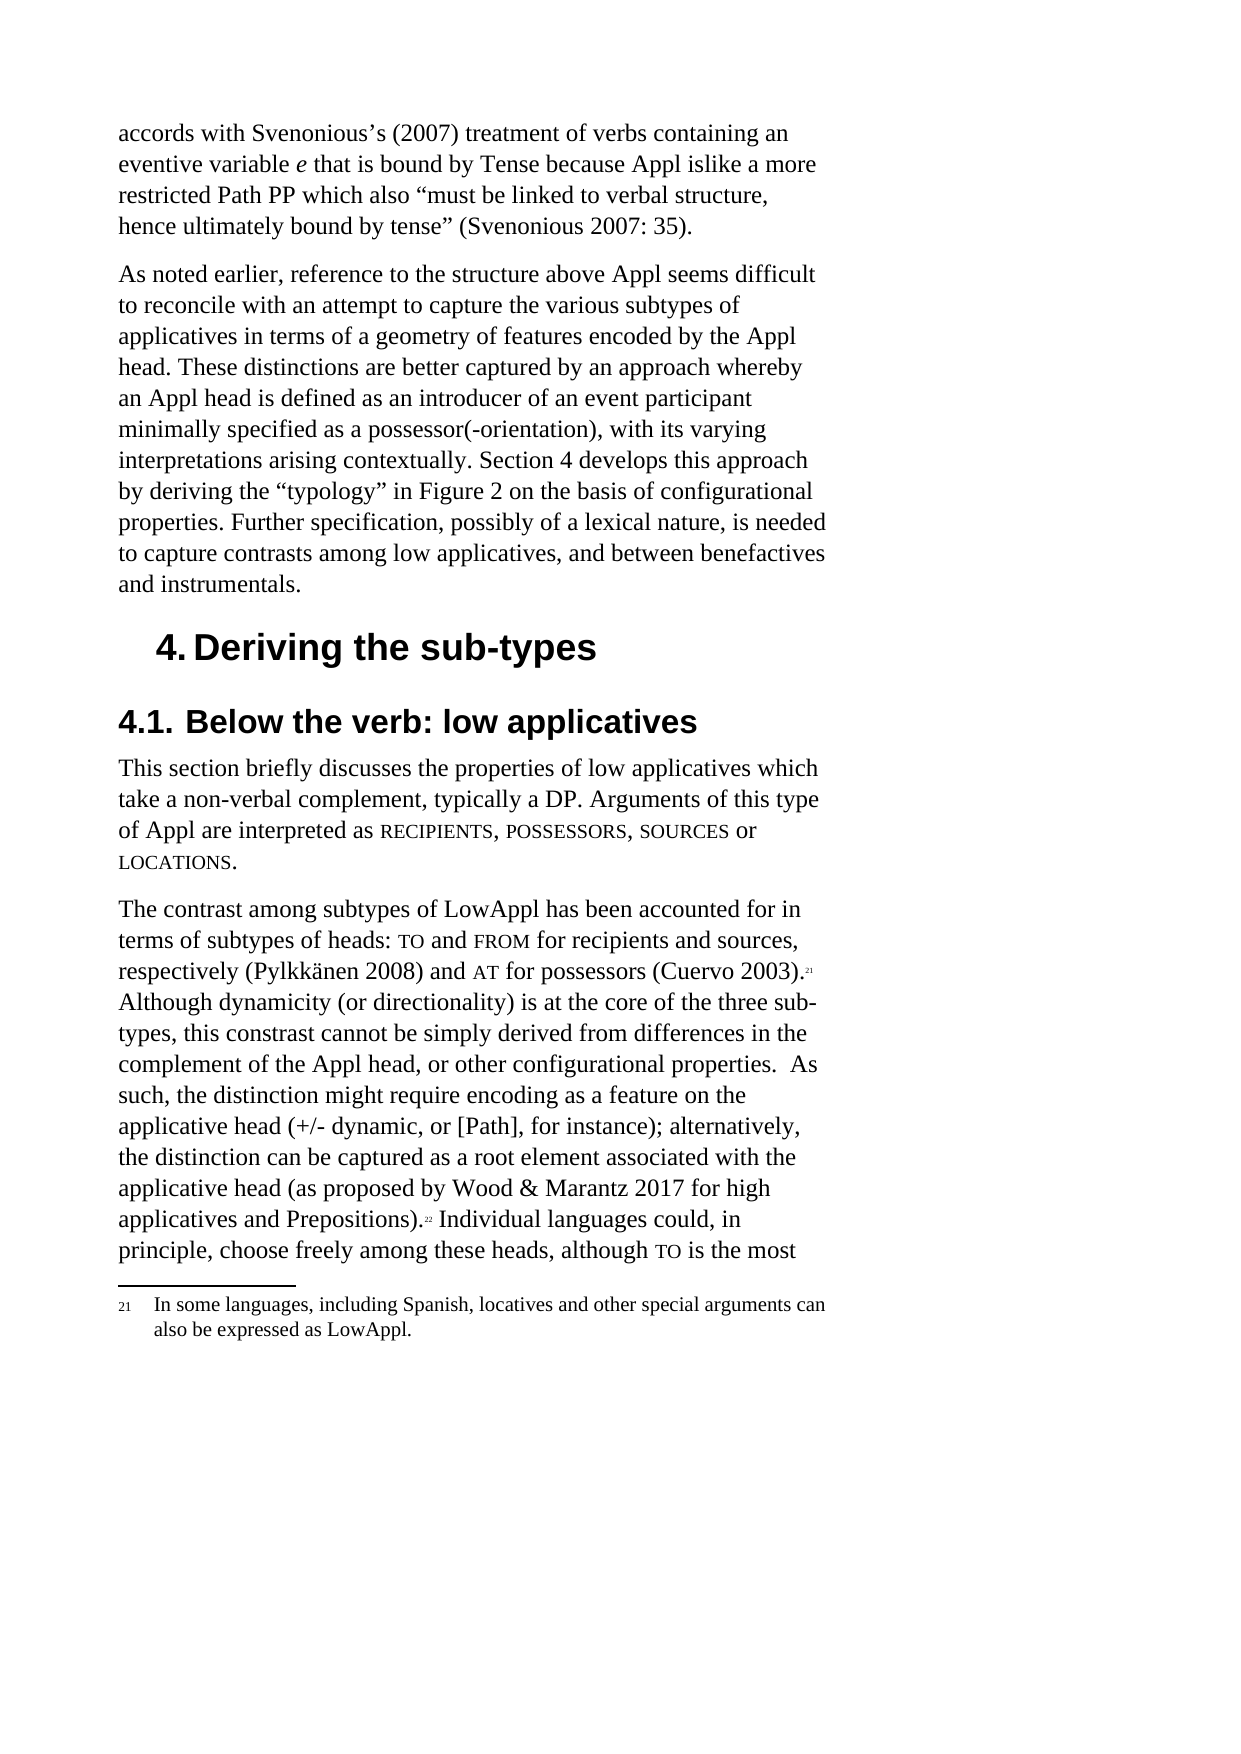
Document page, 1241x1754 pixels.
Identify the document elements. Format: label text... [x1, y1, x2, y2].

text accords with Svenonious’s (2007) treatment of verbs containing an eventive variable e that is bound by Tense because Appl islike a more restricted Path PP which also “must be linked to verbal structure, hence ultimately bound by tense” (Svenonious 2007: 35). [118, 118, 827, 240]
list Below the verb: low applicatives [118, 702, 827, 740]
text As noted earlier, reference to the structure above Appl seems difficult to reconcile with an attempt to capture the various subtypes of applicatives in terms of a geometry of features encoded by the Appl head. These distinctions are better captured by an approach whereby an Appl head is defined as an introducer of an event participant minimally specified as a possessor(-orientation), with its varying interpretations arising contextually. Section 4 develops this approach by deriving the “typology” in Figure 2 on the basis of configurational properties. Further specification, possibly of a lexical nature, is needed to capture contrasts among low applicatives, and between benefactives and instrumentals. [118, 259, 827, 598]
list Deriving the sub-types [156, 625, 827, 668]
text This section briefly discusses the properties of low applicatives which take a non-verbal complement, typically a DP. Arguments of this type of Appl are interpreted as recipients, possessors, sources or locations. [118, 753, 827, 875]
text In some languages, including Spanish, locatives and other special arguments can also be expressed as LowAppl. [118, 1292, 827, 1341]
text The contrast among subtypes of LowAppl has been accounted for in terms of subtypes of heads: to and from for recipients and sources, respectively (Pylkkänen 2008) and at for possessors (Cuervo 2003). Although dynamicity (or directionality) is at the core of the three sub-types, this constrast cannot be simply derived from differences in the complement of the Appl head, or other configurational properties. As such, the distinction might require encoding as a feature on the applicative head (+/- dynamic, or [Path], for instance); alternatively, the distinction can be captured as a root element associated with the applicative head (as proposed by Wood & Marantz 2017 for high applicatives and Prepositions). Individual languages could, in principle, choose freely among these heads, although to is the most widespread and basic LowAppl (also the least morphologically marked, Cuervo 2015a). [118, 894, 827, 1264]
